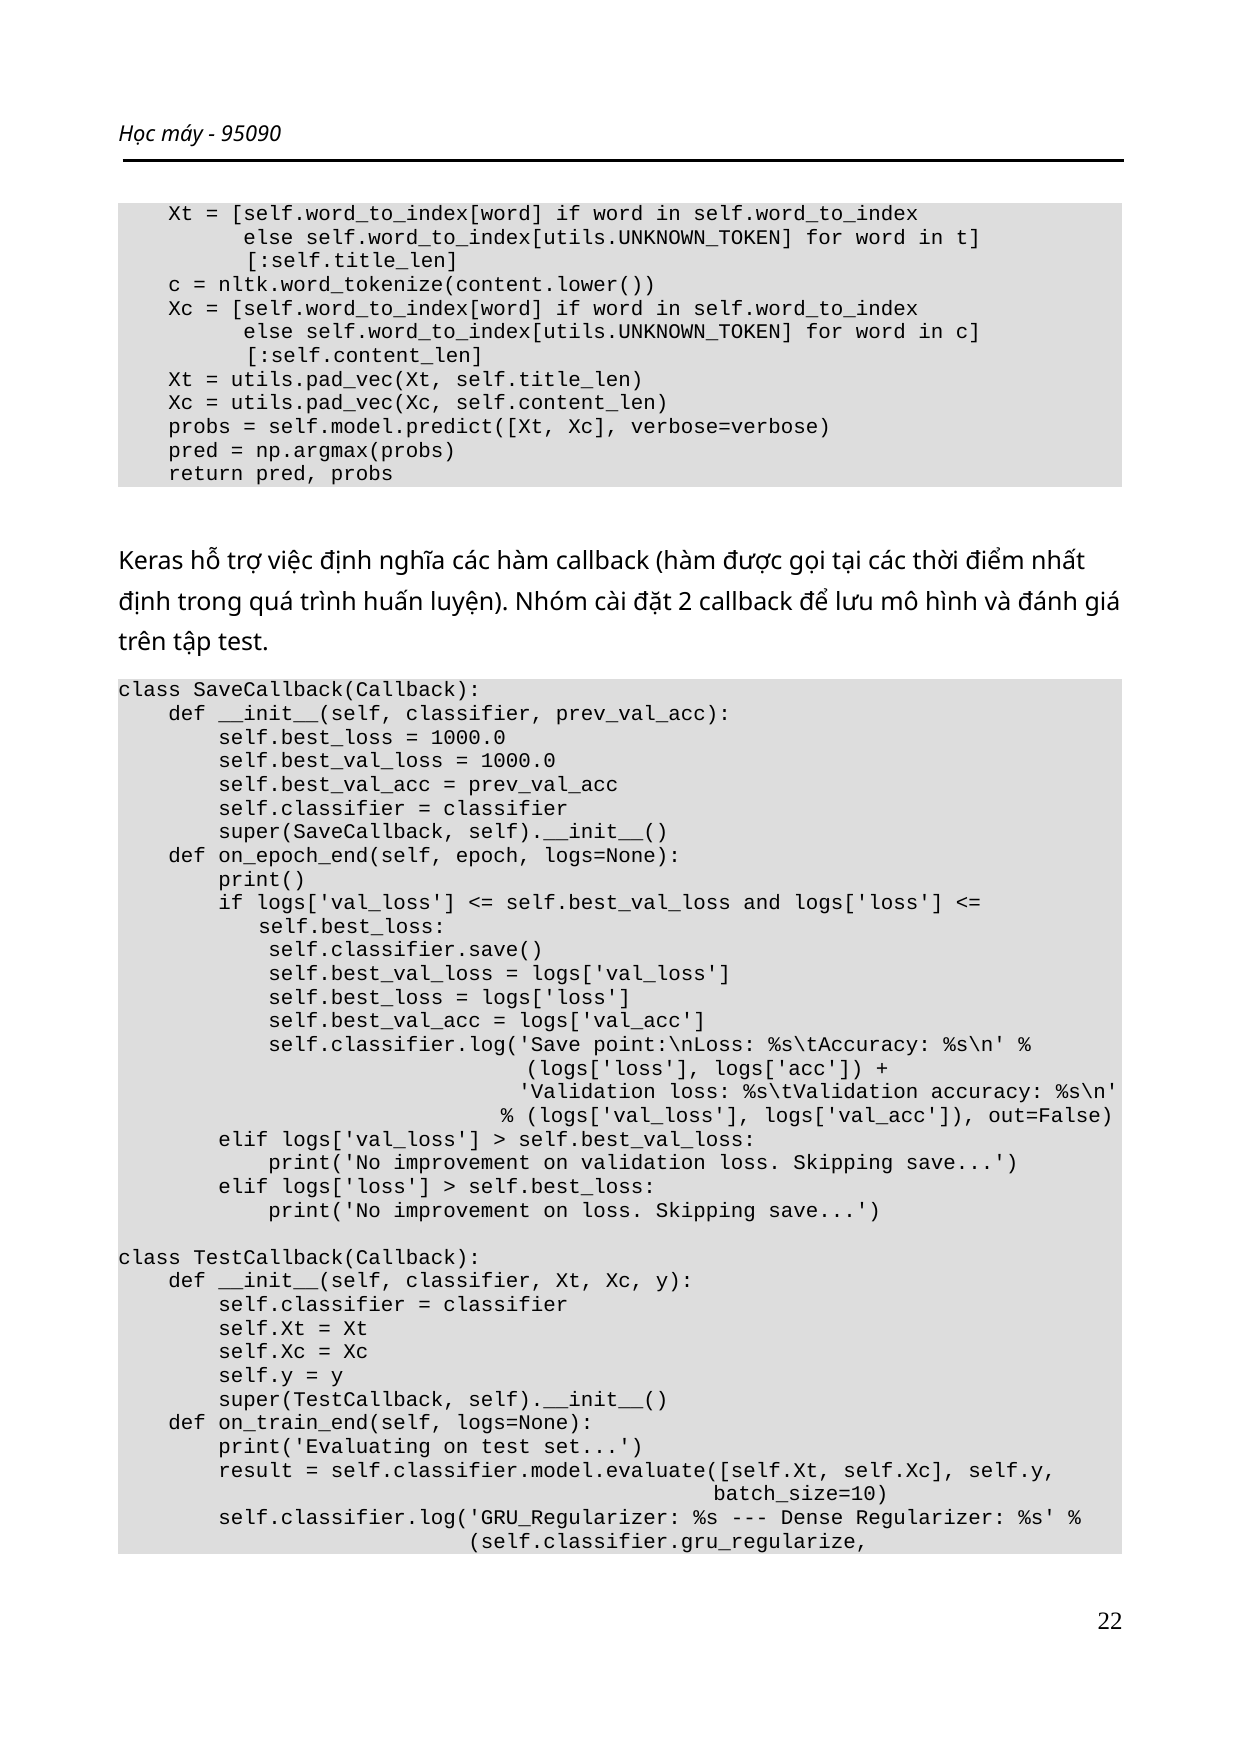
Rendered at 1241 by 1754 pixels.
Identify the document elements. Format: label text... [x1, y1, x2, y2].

text Xc = [self.word_to_index[word] if word in self.word_to_index [118, 298, 1122, 321]
text self.Xt = Xt [118, 1318, 1122, 1341]
text self.y = y [118, 1365, 1122, 1389]
text elif logs['loss'] > self.best_loss: [118, 1176, 1122, 1199]
text self.classifier.log('GRU_Regularizer: %s --- Dense Regularizer: %s' % [118, 1507, 1122, 1531]
text Xt = utils.pad_vec(Xt, self.title_len) [118, 369, 1122, 392]
text self.best_val_acc = logs['val_acc'] [118, 1010, 1122, 1034]
text Xt = [self.word_to_index[word] if word in self.word_to_index [118, 203, 1122, 227]
text print('Evaluating on test set...') [118, 1436, 1122, 1460]
text self.best_loss = 1000.0 [118, 727, 1122, 750]
text c = nltk.word_tokenize(content.lower()) [118, 274, 1122, 298]
text probs = self.model.predict([Xt, Xc], verbose=verbose) [118, 416, 1122, 439]
text elif logs['val_loss'] > self.best_val_loss: [118, 1129, 1122, 1152]
text else self.word_to_index[utils.UNKNOWN_TOKEN] for word in c] [:self.content_len] [118, 321, 1122, 369]
text self.classifier.save() [118, 939, 1122, 963]
text return pred, probs [118, 463, 1122, 487]
text self.best_val_loss = 1000.0 [118, 750, 1122, 774]
text Xc = utils.pad_vec(Xc, self.content_len) [118, 392, 1122, 416]
text def __init__(self, classifier, prev_val_acc): [118, 703, 1122, 727]
text super(SaveCallback, self).__init__() [118, 821, 1122, 845]
text def __init__(self, classifier, Xt, Xc, y): [118, 1271, 1122, 1294]
text print() [118, 868, 1122, 892]
text Keras hỗ trợ việc định nghĩa các hàm callback (hàm được gọi tại các thời điểm nhất định trong quá trình huấn luyện). Nhóm cài đặt 2 callback để lưu mô hình và đánh giá trên tập test. [118, 542, 1122, 658]
text def on_train_end(self, logs=None): [118, 1412, 1122, 1436]
text self.best_val_acc = prev_val_acc [118, 774, 1122, 798]
text else self.word_to_index[utils.UNKNOWN_TOKEN] for word in t] [:self.title_len] [118, 227, 1122, 274]
text self.classifier = classifier [118, 798, 1122, 821]
text self.best_val_loss = logs['val_loss'] [118, 963, 1122, 987]
text self.Xc = Xc [118, 1341, 1122, 1365]
text print('No improvement on loss. Skipping save...') [118, 1199, 1122, 1223]
text self.classifier.log('Save point:\nLoss: %s\tAccuracy: %s\n' % (logs['loss'], logs['acc']) + [118, 1034, 1122, 1081]
text self.best_loss = logs['loss'] [118, 987, 1122, 1010]
text self.classifier = classifier [118, 1294, 1122, 1318]
text class TestCallback(Callback): [118, 1247, 1122, 1271]
text (self.classifier.gru_regularize, [118, 1531, 1122, 1554]
text 'Validation loss: %s\tValidation accuracy: %s\n' % (logs['val_loss'], logs['val_acc']), out=False) [118, 1081, 1122, 1129]
text print('No improvement on validation loss. Skipping save...') [118, 1152, 1122, 1176]
text class SaveCallback(Callback): [118, 679, 1122, 703]
text if logs['val_loss'] <= self.best_val_loss and logs['loss'] <= self.best_loss: [118, 892, 1122, 939]
text pred = np.argmax(probs) [118, 439, 1122, 463]
text def on_epoch_end(self, epoch, logs=None): [118, 845, 1122, 868]
text super(TestCallback, self).__init__() [118, 1389, 1122, 1412]
text result = self.classifier.model.evaluate([self.Xt, self.Xc], self.y, batch_size=10) [118, 1460, 1122, 1507]
